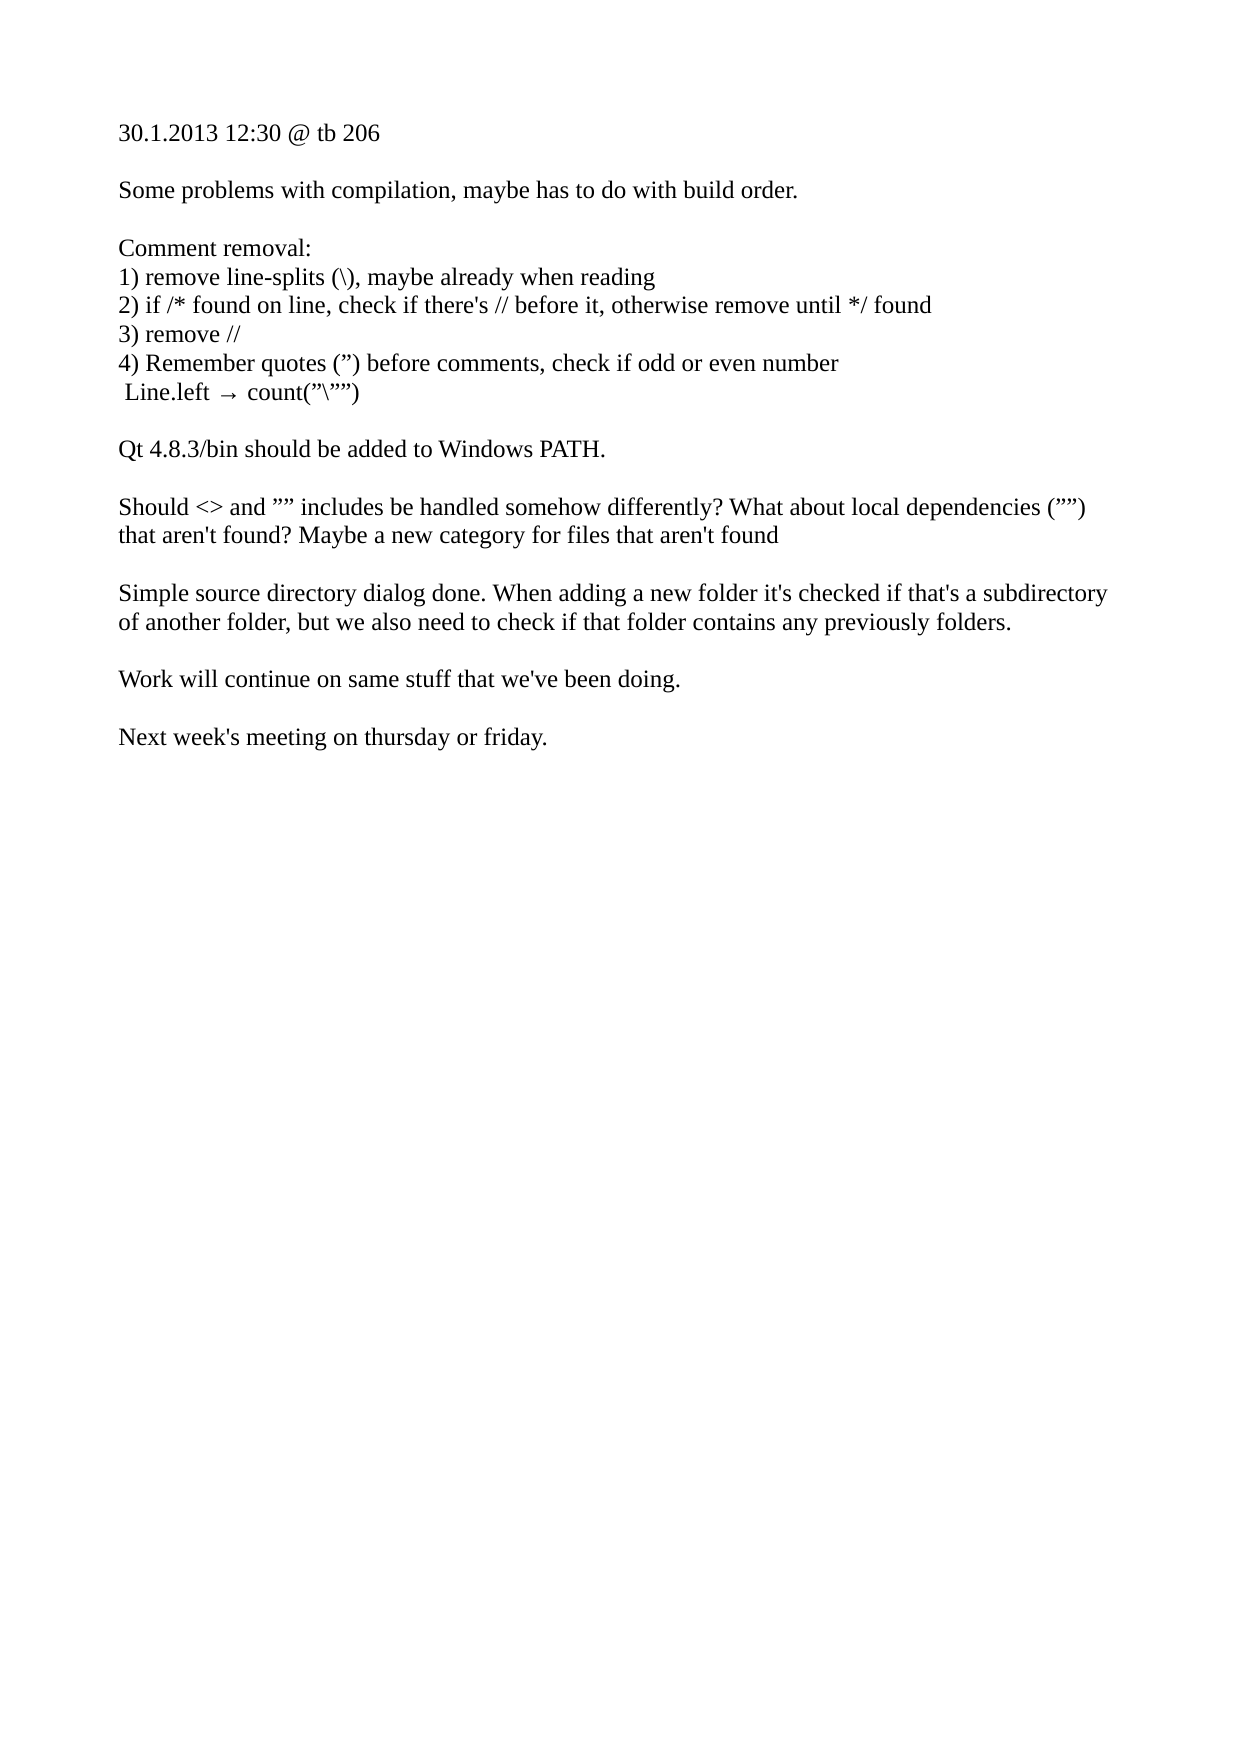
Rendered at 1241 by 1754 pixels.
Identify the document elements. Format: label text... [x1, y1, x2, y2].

text Line.left → count(”\””) [118, 377, 1122, 406]
text Should <> and ”” includes be handled somehow differently? What about local dependencies (””) that aren't found? Maybe a new category for files that aren't found [118, 492, 1122, 549]
text Next week's meeting on thursday or friday. [118, 722, 1122, 751]
text Work will continue on same stuff that we've been doing. [118, 664, 1122, 693]
text Qt 4.8.3/bin should be added to Windows PATH. [118, 434, 1122, 463]
text 30.1.2013 12:30 @ tb 206 [118, 118, 1122, 147]
text Some problems with compilation, maybe has to do with build order. [118, 176, 1122, 204]
text 2) if /* found on line, check if there's // before it, otherwise remove until */ found [118, 291, 1122, 319]
text Comment removal: [118, 233, 1122, 262]
text 3) remove // [118, 319, 1122, 348]
text 1) remove line-splits (\), maybe already when reading [118, 262, 1122, 291]
text 4) Remember quotes (”) before comments, check if odd or even number [118, 348, 1122, 377]
text Simple source directory dialog done. When adding a new folder it's checked if that's a subdirectory of another folder, but we also need to check if that folder contains any previously folders. [118, 578, 1122, 636]
